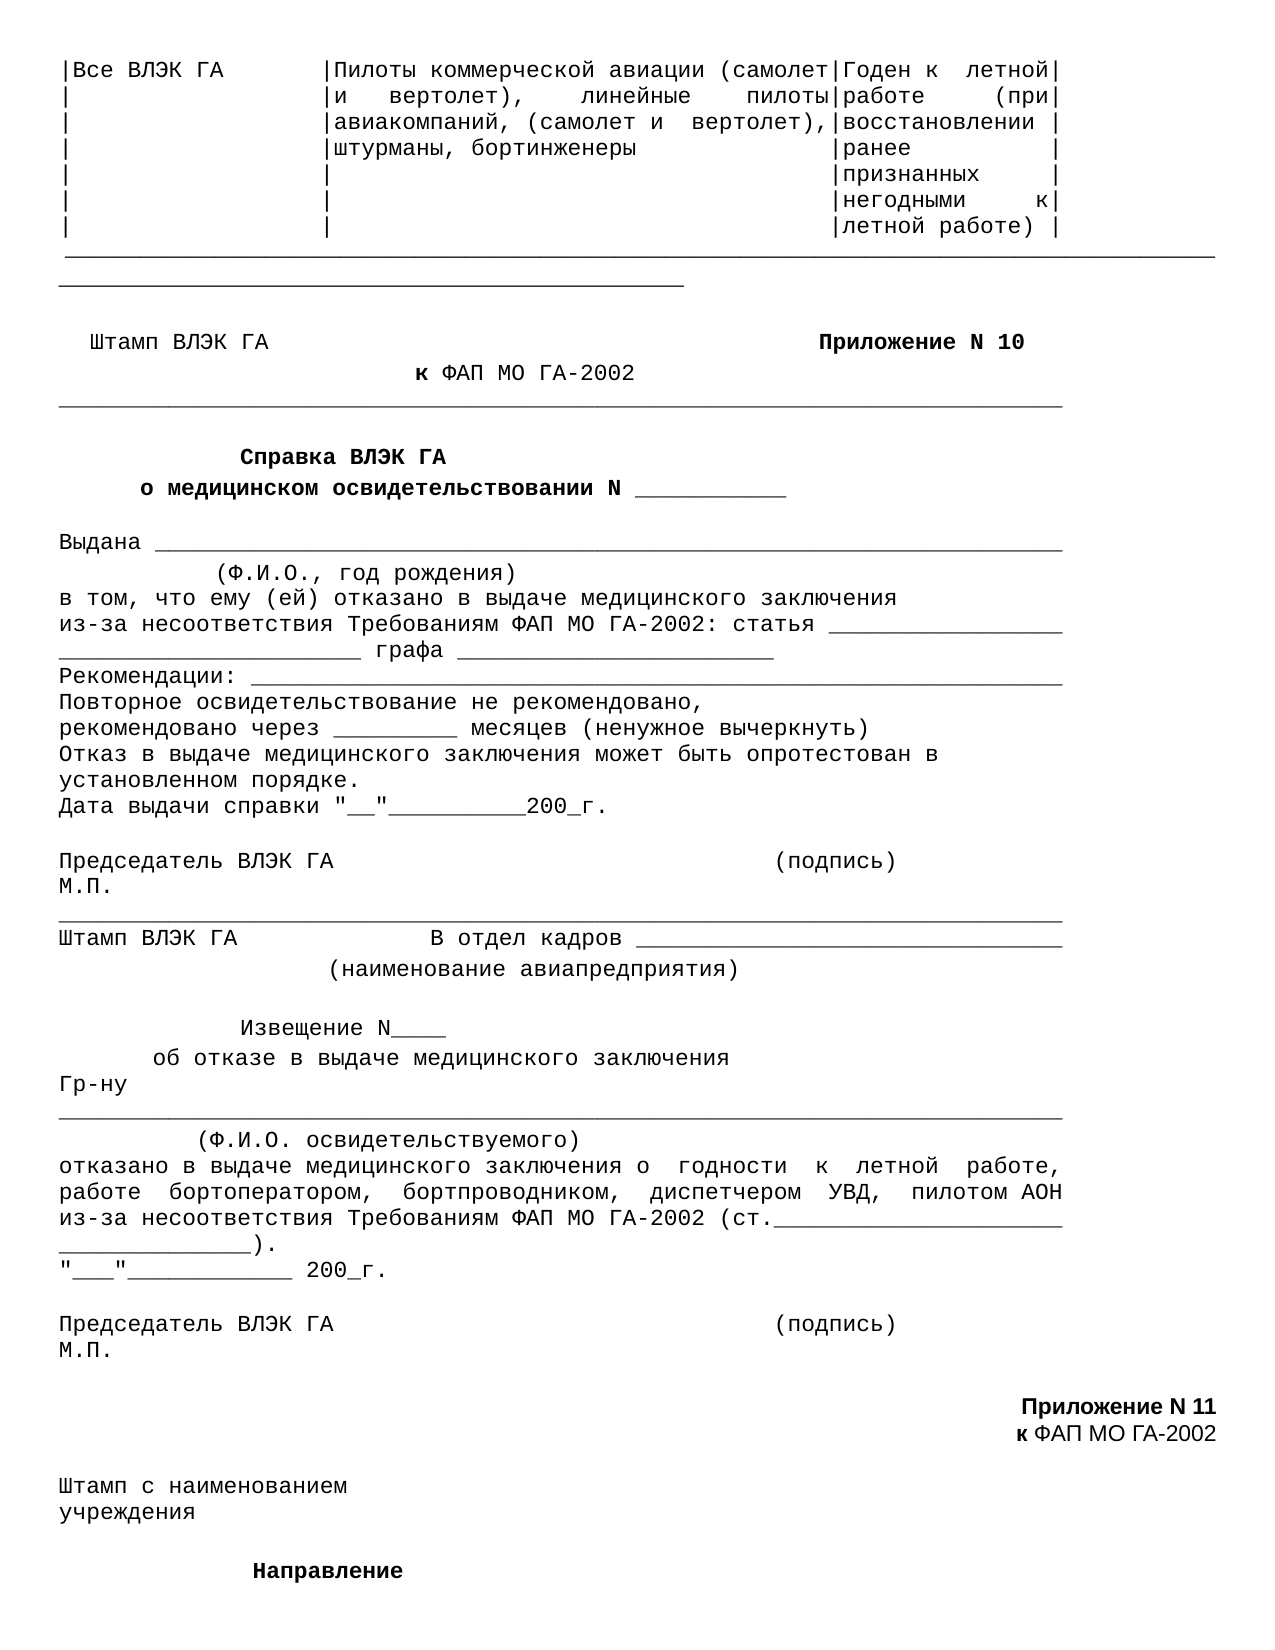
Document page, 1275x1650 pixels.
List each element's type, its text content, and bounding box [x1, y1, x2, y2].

text | |штурманы, бортинженеры |ранее | [58, 136, 1216, 162]
text Рекомендации: ___________________________________________________________ [58, 664, 1216, 691]
text Извещение N____ [58, 1012, 1216, 1042]
text "___"____________ 200_г. [58, 1258, 1216, 1284]
text Председатель ВЛЭК ГА (подпись) [58, 1313, 1216, 1338]
text М.П. [58, 875, 1216, 901]
text Направление [58, 1555, 1216, 1586]
text (Ф.И.О. освидетельствуемого) [58, 1124, 1216, 1154]
text Приложение N 11 [58, 1393, 1216, 1419]
text Штамп ВЛЭК ГА Приложение N 10 [58, 326, 1216, 357]
text (Ф.И.О., год рождения) [58, 557, 1216, 587]
text |Все ВЛЭК ГА |Пилоты коммерческой авиации (самолет|Годен к летной| [58, 58, 1216, 84]
text ——————————————————————————————————————————————————————————————————————— [58, 240, 1216, 298]
text Председатель ВЛЭК ГА (подпись) [58, 849, 1216, 875]
text _________________________________________________________________________ [58, 1098, 1216, 1124]
text ______________). [58, 1232, 1216, 1258]
text из-за несоответствия Требованиям ФАП МО ГА-2002 (ст._____________________ [58, 1206, 1216, 1232]
text Штамп с наименованием [58, 1475, 1216, 1501]
text Справка ВЛЭК ГА [58, 441, 1216, 472]
text установленном порядке. [58, 768, 1216, 794]
text (наименование авиапредприятия) [58, 953, 1216, 983]
text _________________________________________________________________________ [58, 387, 1216, 413]
text | | |негодными к| [58, 188, 1216, 214]
text Штамп ВЛЭК ГА В отдел кадров _______________________________ [58, 927, 1216, 953]
text к ФАП МО ГА-2002 [58, 357, 1216, 387]
text о медицинском освидетельствовании N ___________ [58, 472, 1216, 502]
text _________________________________________________________________________ [58, 901, 1216, 927]
text об отказе в выдаче медицинского заключения [58, 1042, 1216, 1072]
text работе бортоператором, бортпроводником, диспетчером УВД, пилотом АОН [58, 1180, 1216, 1206]
text Гр-ну [58, 1072, 1216, 1098]
text Дата выдачи справки "__"__________200_г. [58, 794, 1216, 820]
text учреждения [58, 1501, 1216, 1527]
text в том, что ему (ей) отказано в выдаче медицинского заключения [58, 587, 1216, 613]
text Повторное освидетельствование не рекомендовано, [58, 691, 1216, 716]
text к ФАП МО ГА-2002 [58, 1419, 1216, 1446]
text | |и вертолет), линейные пилоты|работе (при| [58, 84, 1216, 110]
text отказано в выдаче медицинского заключения о годности к летной работе, [58, 1154, 1216, 1180]
text | | |признанных | [58, 162, 1216, 188]
text | |авиакомпаний, (самолет и вертолет),|восстановлении | [58, 110, 1216, 136]
text | | |летной работе) | [58, 214, 1216, 240]
text Отказ в выдаче медицинского заключения может быть опротестован в [58, 742, 1216, 768]
text из-за несоответствия Требованиям ФАП МО ГА-2002: статья _________________ [58, 613, 1216, 639]
text М.П. [58, 1338, 1216, 1364]
text рекомендовано через _________ месяцев (ненужное вычеркнуть) [58, 716, 1216, 742]
text ______________________ графа _______________________ [58, 639, 1216, 664]
text Выдана __________________________________________________________________ [58, 531, 1216, 557]
